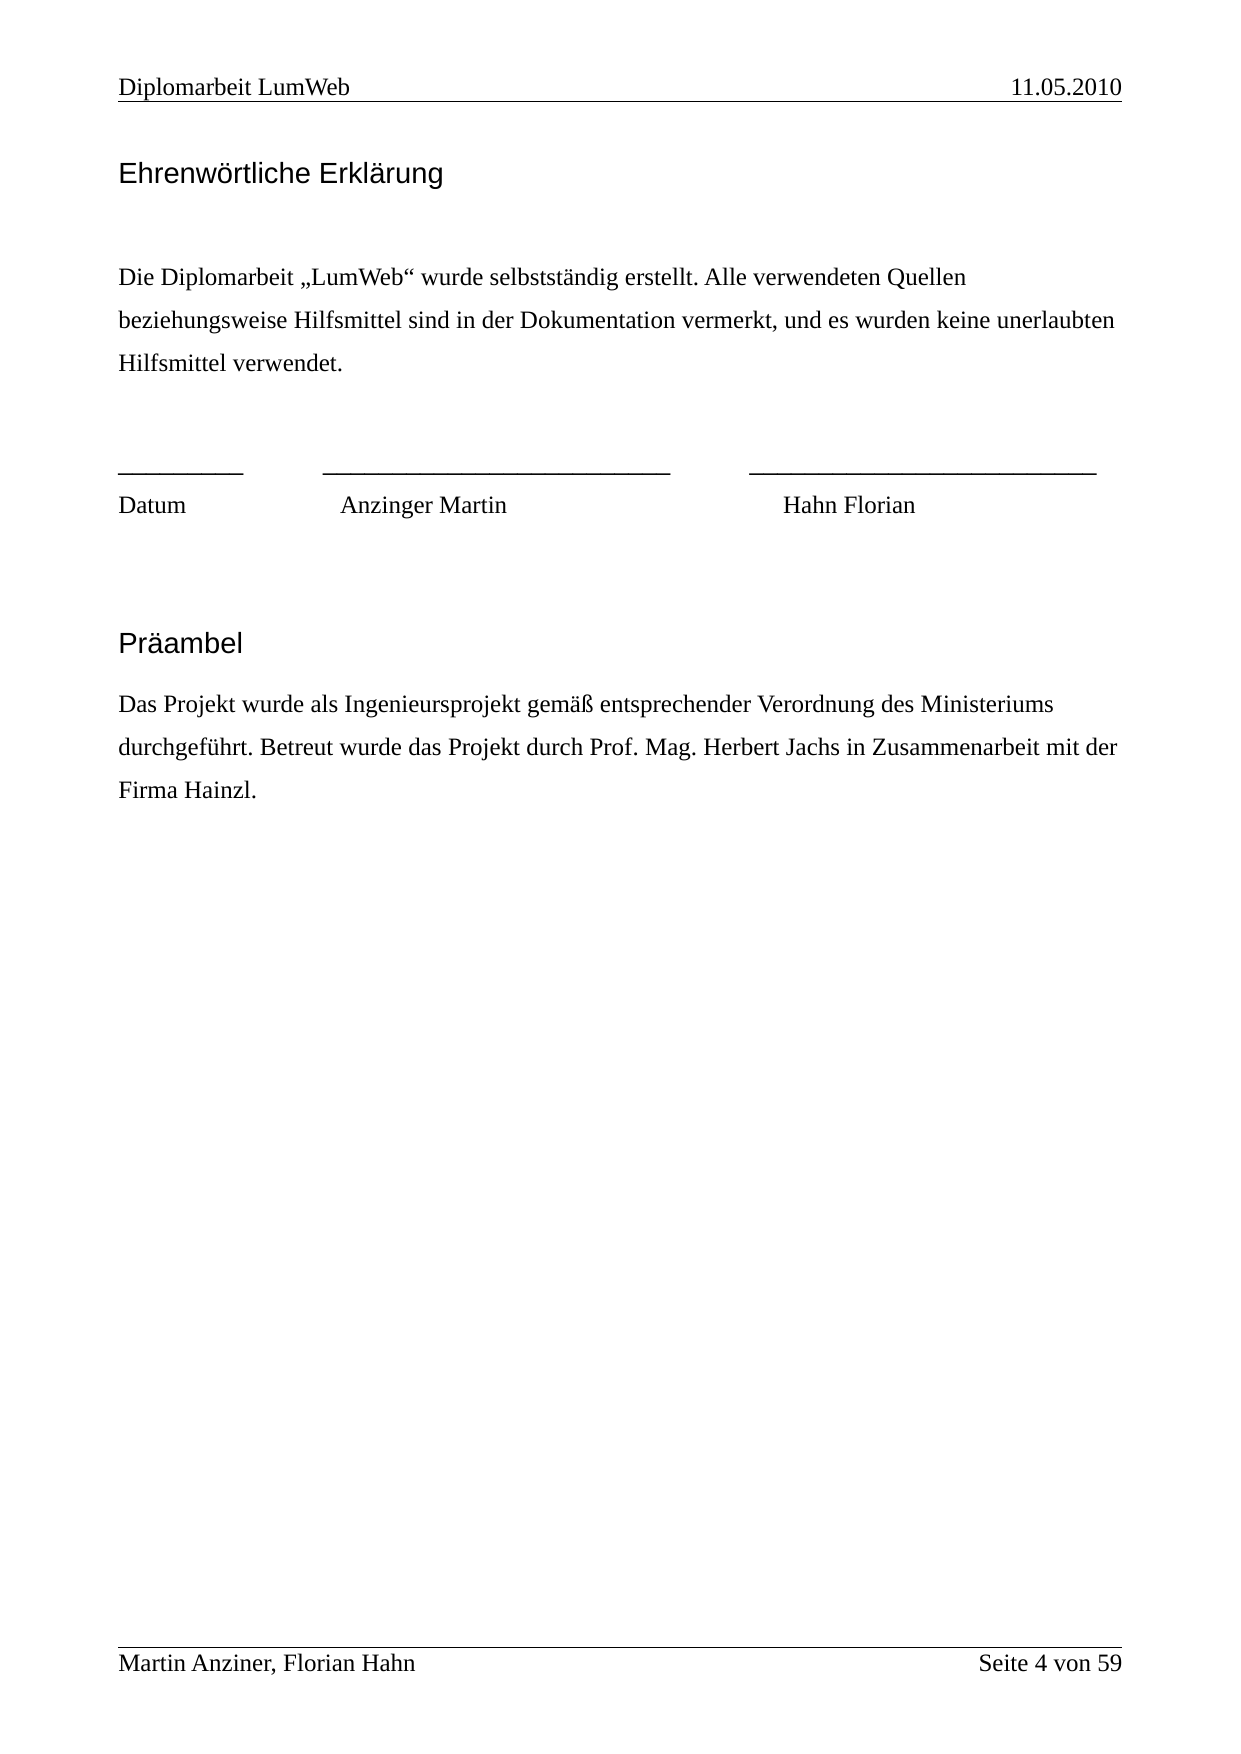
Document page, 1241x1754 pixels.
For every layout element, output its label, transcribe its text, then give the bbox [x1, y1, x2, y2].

text Datum Anzinger Martin Hahn Florian [118, 490, 1122, 519]
subtitle Präambel [118, 626, 1122, 660]
text _________ _________________________ _________________________ [118, 447, 1122, 476]
text Das Projekt wurde als Ingenieursprojekt gemäß entsprechender Verordnung des Ministeriums durchgeführt. Betreut wurde das Projekt durch Prof. Mag. Herbert Jachs in Zusammenarbeit mit der Firma Hainzl. [118, 689, 1122, 804]
subtitle Ehrenwörtliche Erklärung [118, 156, 1122, 190]
text Die Diplomarbeit „LumWeb“ wurde selbstständig erstellt. Alle verwendeten Quellen beziehungsweise Hilfsmittel sind in der Dokumentation vermerkt, und es wurden keine unerlaubten Hilfsmittel verwendet. [118, 262, 1122, 377]
